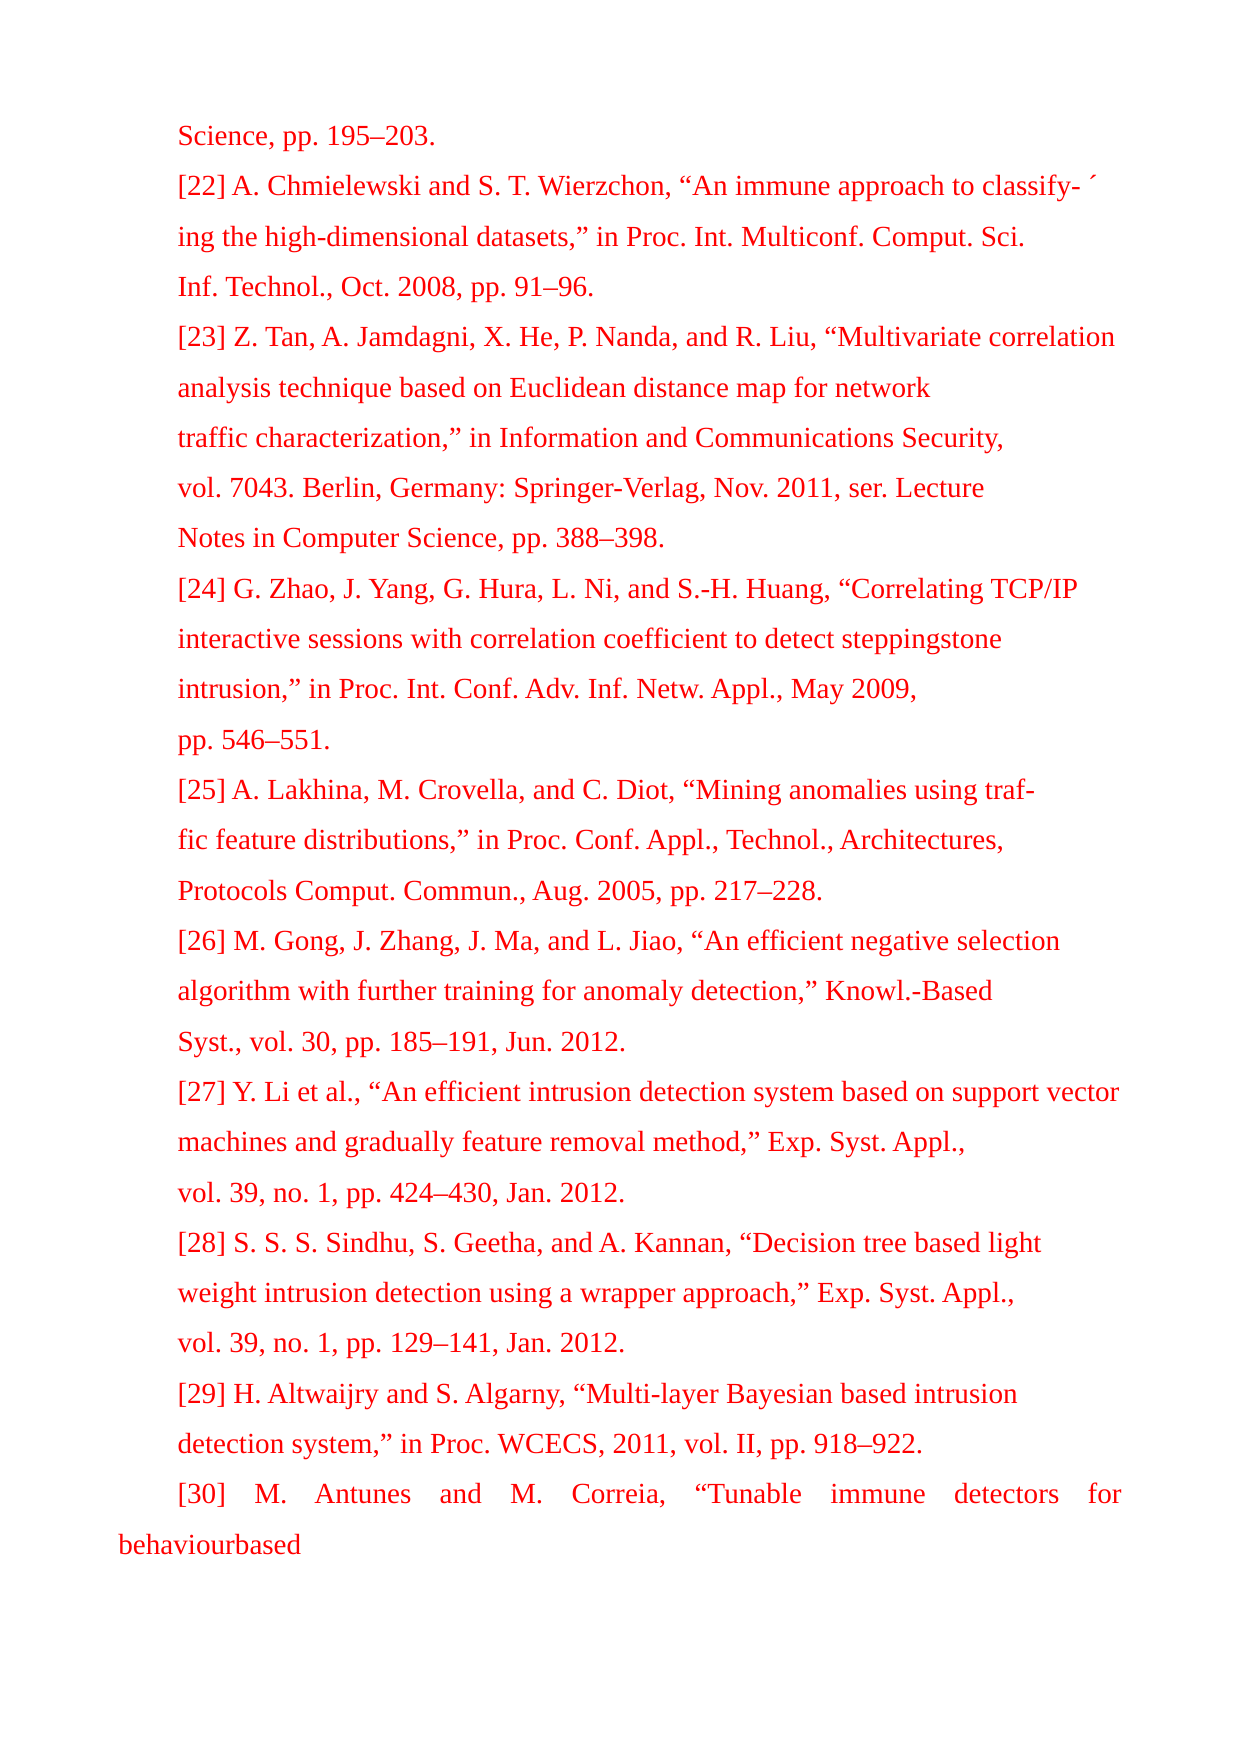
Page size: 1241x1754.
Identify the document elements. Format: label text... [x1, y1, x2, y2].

text [25] A. Lakhina, M. Crovella, and C. Diot, “Mining anomalies using traf- [118, 772, 1122, 806]
text algorithm with further training for anomaly detection,” Knowl.-Based [118, 973, 1122, 1007]
text Syst., vol. 30, pp. 185–191, Jun. 2012. [118, 1024, 1122, 1057]
text pp. 546–551. [118, 722, 1122, 755]
text [24] G. Zhao, J. Yang, G. Hura, L. Ni, and S.-H. Huang, “Correlating TCP/IP [118, 571, 1122, 604]
text [23] Z. Tan, A. Jamdagni, X. He, P. Nanda, and R. Liu, “Multivariate correlation [118, 319, 1122, 353]
text weight intrusion detection using a wrapper approach,” Exp. Syst. Appl., [118, 1275, 1122, 1309]
text analysis technique based on Euclidean distance map for network [118, 370, 1122, 403]
text Inf. Technol., Oct. 2008, pp. 91–96. [118, 269, 1122, 303]
text machines and gradually feature removal method,” Exp. Syst. Appl., [118, 1124, 1122, 1158]
text ing the high-dimensional datasets,” in Proc. Int. Multiconf. Comput. Sci. [118, 219, 1122, 252]
text fic feature distributions,” in Proc. Conf. Appl., Technol., Architectures, [118, 822, 1122, 856]
text intrusion,” in Proc. Int. Conf. Adv. Inf. Netw. Appl., May 2009, [118, 672, 1122, 705]
text vol. 39, no. 1, pp. 424–430, Jan. 2012. [118, 1175, 1122, 1208]
text [30] M. Antunes and M. Correia, “Tunable immune detectors for behaviourbased [118, 1477, 1122, 1560]
text Science, pp. 195–203. [118, 118, 1122, 152]
text Protocols Comput. Commun., Aug. 2005, pp. 217–228. [118, 873, 1122, 906]
text vol. 7043. Berlin, Germany: Springer-Verlag, Nov. 2011, ser. Lecture [118, 470, 1122, 504]
text [27] Y. Li et al., “An efficient intrusion detection system based on support vector [118, 1074, 1122, 1108]
text [28] S. S. S. Sindhu, S. Geetha, and A. Kannan, “Decision tree based light [118, 1225, 1122, 1258]
text [22] A. Chmielewski and S. T. Wierzchon, “An immune approach to classify- ´ [118, 168, 1122, 202]
text detection system,” in Proc. WCECS, 2011, vol. II, pp. 918–922. [118, 1426, 1122, 1460]
text vol. 39, no. 1, pp. 129–141, Jan. 2012. [118, 1326, 1122, 1359]
text Notes in Computer Science, pp. 388–398. [118, 521, 1122, 554]
text interactive sessions with correlation coefficient to detect steppingstone [118, 621, 1122, 655]
text [29] H. Altwaijry and S. Algarny, “Multi-layer Bayesian based intrusion [118, 1376, 1122, 1409]
text traffic characterization,” in Information and Communications Security, [118, 420, 1122, 453]
text [26] M. Gong, J. Zhang, J. Ma, and L. Jiao, “An efficient negative selection [118, 923, 1122, 957]
